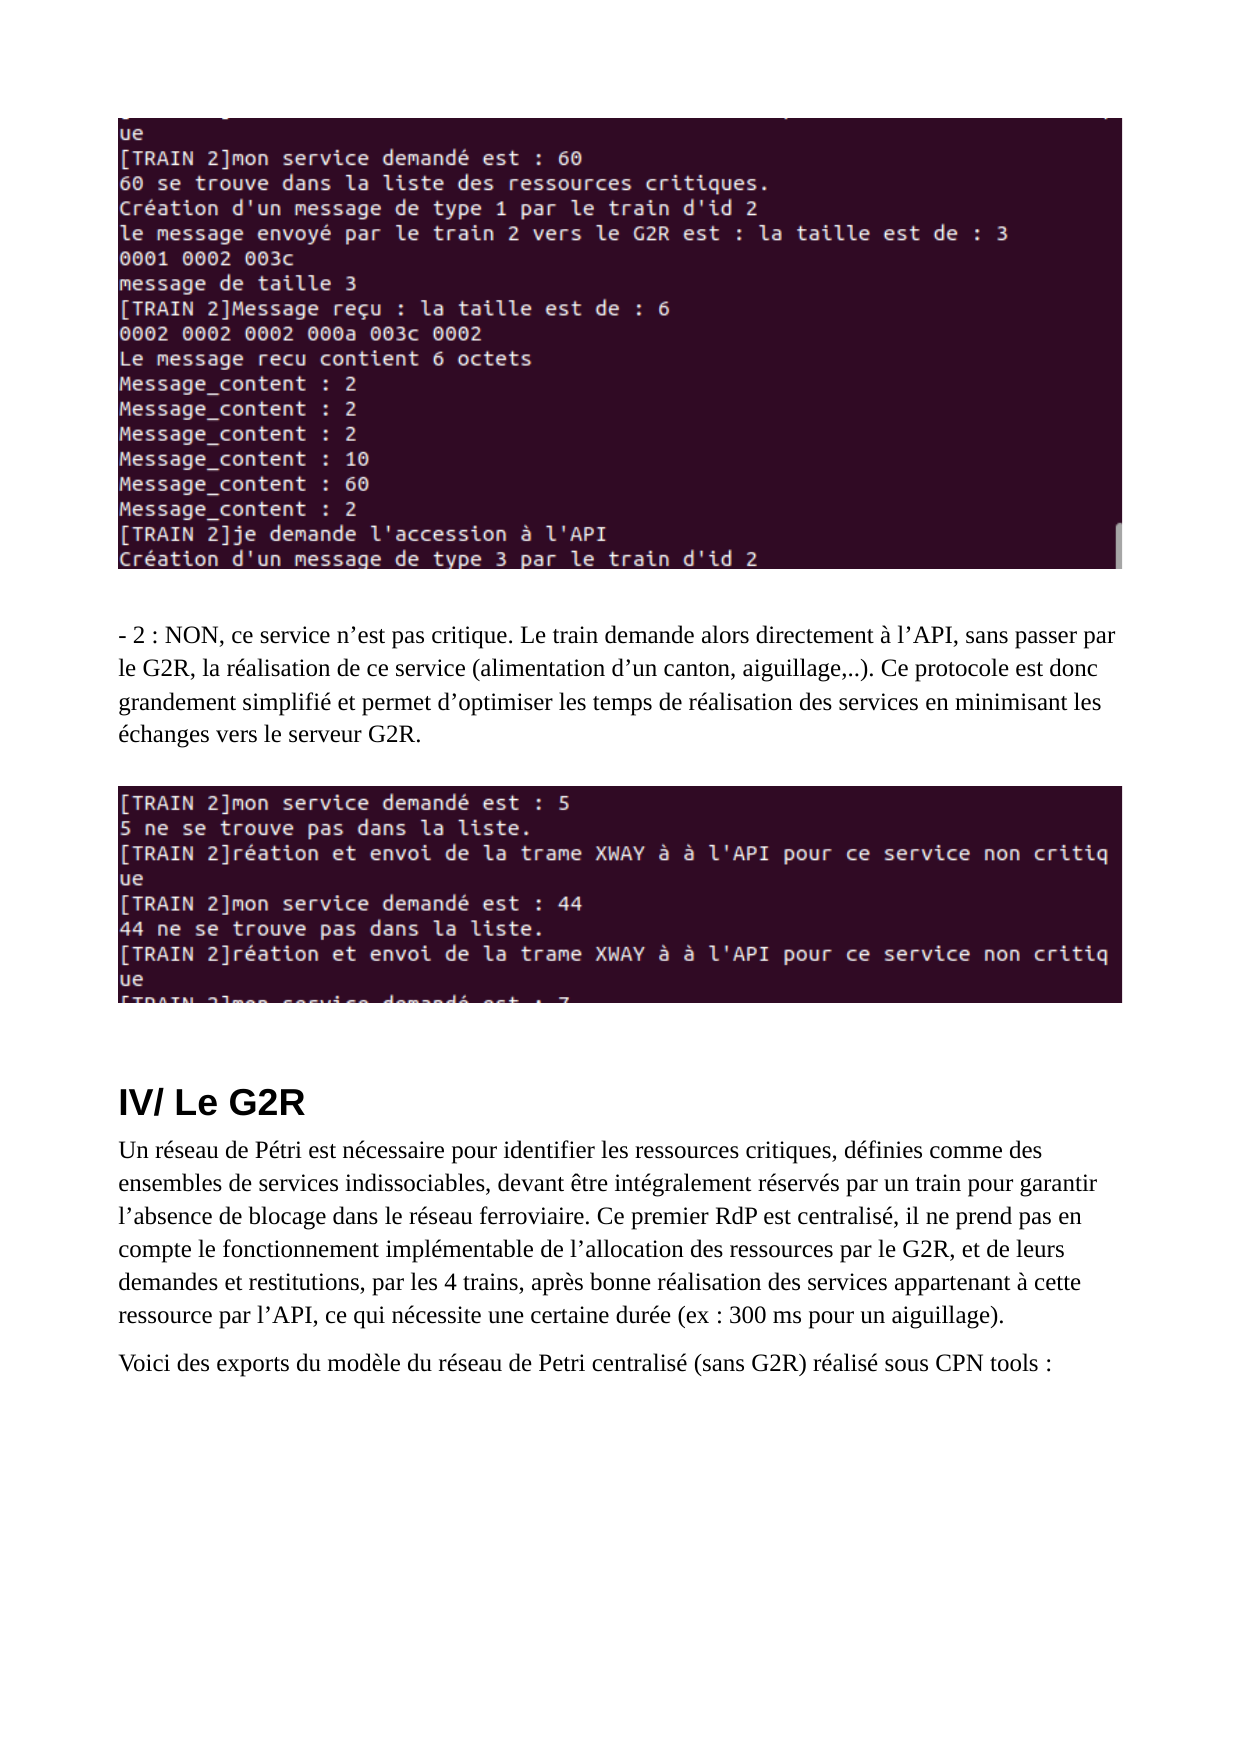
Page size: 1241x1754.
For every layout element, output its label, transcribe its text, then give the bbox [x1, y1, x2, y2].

subtitle IV/ Le G2R [118, 1080, 1122, 1123]
text - 2 : NON, ce service n’est pas critique. Le train demande alors directement à l’API, sans passer par le G2R, la réalisation de ce service (alimentation d’un canton, aiguillage,..). Ce protocole est donc grandement simplifié et permet d’optimiser les temps de réalisation des services en minimisant les échanges vers le serveur G2R. [118, 621, 1122, 748]
text Un réseau de Pétri est nécessaire pour identifier les ressources critiques, définies comme des ensembles de services indissociables, devant être intégralement réservés par un train pour garantir l’absence de blocage dans le réseau ferroviaire. Ce premier RdP est centralisé, il ne prend pas en compte le fonctionnement implémentable de l’allocation des ressources par le G2R, et de leurs demandes et restitutions, par les 4 trains, après bonne réalisation des services appartenant à cette ressource par l’API, ce qui nécessite une certaine durée (ex : 300 ms pour un aiguillage). [118, 1135, 1122, 1329]
text Voici des exports du modèle du réseau de Petri centralisé (sans G2R) réalisé sous CPN tools : [118, 1348, 1122, 1377]
picture [118, 118, 1123, 569]
picture [118, 786, 1123, 1003]
